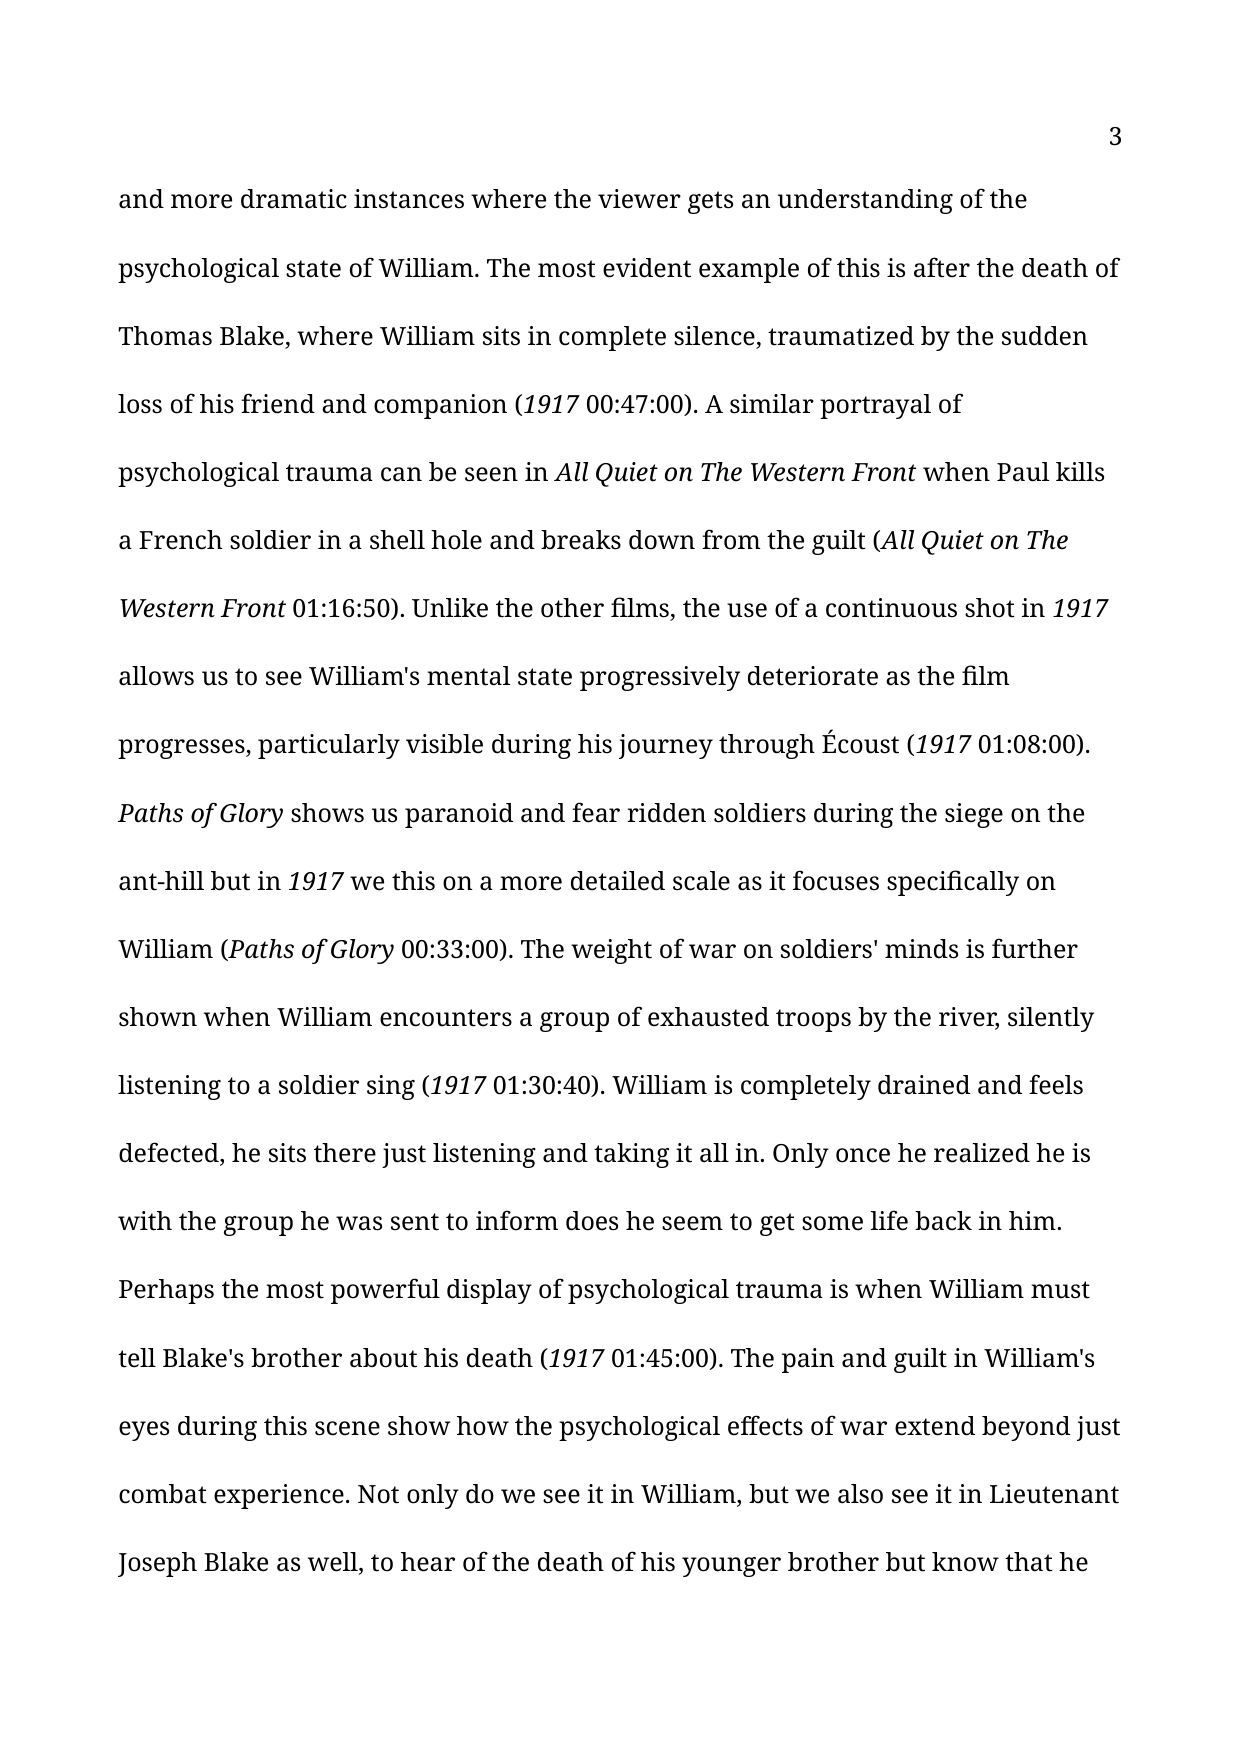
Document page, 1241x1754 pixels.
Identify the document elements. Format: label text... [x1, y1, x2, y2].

text Paths of Glory shows us paranoid and fear ridden soldiers during the siege on the ant-hill but in 1917 we this on a more detailed scale as it focuses specifically on William (Paths of Glory 00:33:00). The weight of war on soldiers' minds is further shown when William encounters a group of exhausted troops by the river, silently listening to a soldier sing (1917 01:30:40). William is completely drained and feels defected, he sits there just listening and taking it all in. Only once he realized he is with the group he was sent to inform does he seem to get some life back in him. Perhaps the most powerful display of psychological trauma is when William must tell Blake's brother about his death (1917 01:45:00). The pain and guilt in William's eyes during this scene show how the psychological effects of war extend beyond just combat experience. Not only do we see it in William, but we also see it in Lieutenant Joseph Blake as well, to hear of the death of his younger brother but know that he [118, 795, 1122, 1579]
text and more dramatic instances where the viewer gets an understanding of the psychological state of William. The most evident example of this is after the death of Thomas Blake, where William sits in complete silence, traumatized by the sudden loss of his friend and companion (1917 00:47:00). A similar portrayal of psychological trauma can be seen in All Quiet on The Western Front when Paul kills a French soldier in a shell hole and breaks down from the guilt (All Quiet on The Western Front 01:16:50). Unlike the other films, the use of a continuous shot in 1917 allows us to see William's mental state progressively deteriorate as the film progresses, particularly visible during his journey through Écoust (1917 01:08:00). [118, 182, 1122, 761]
